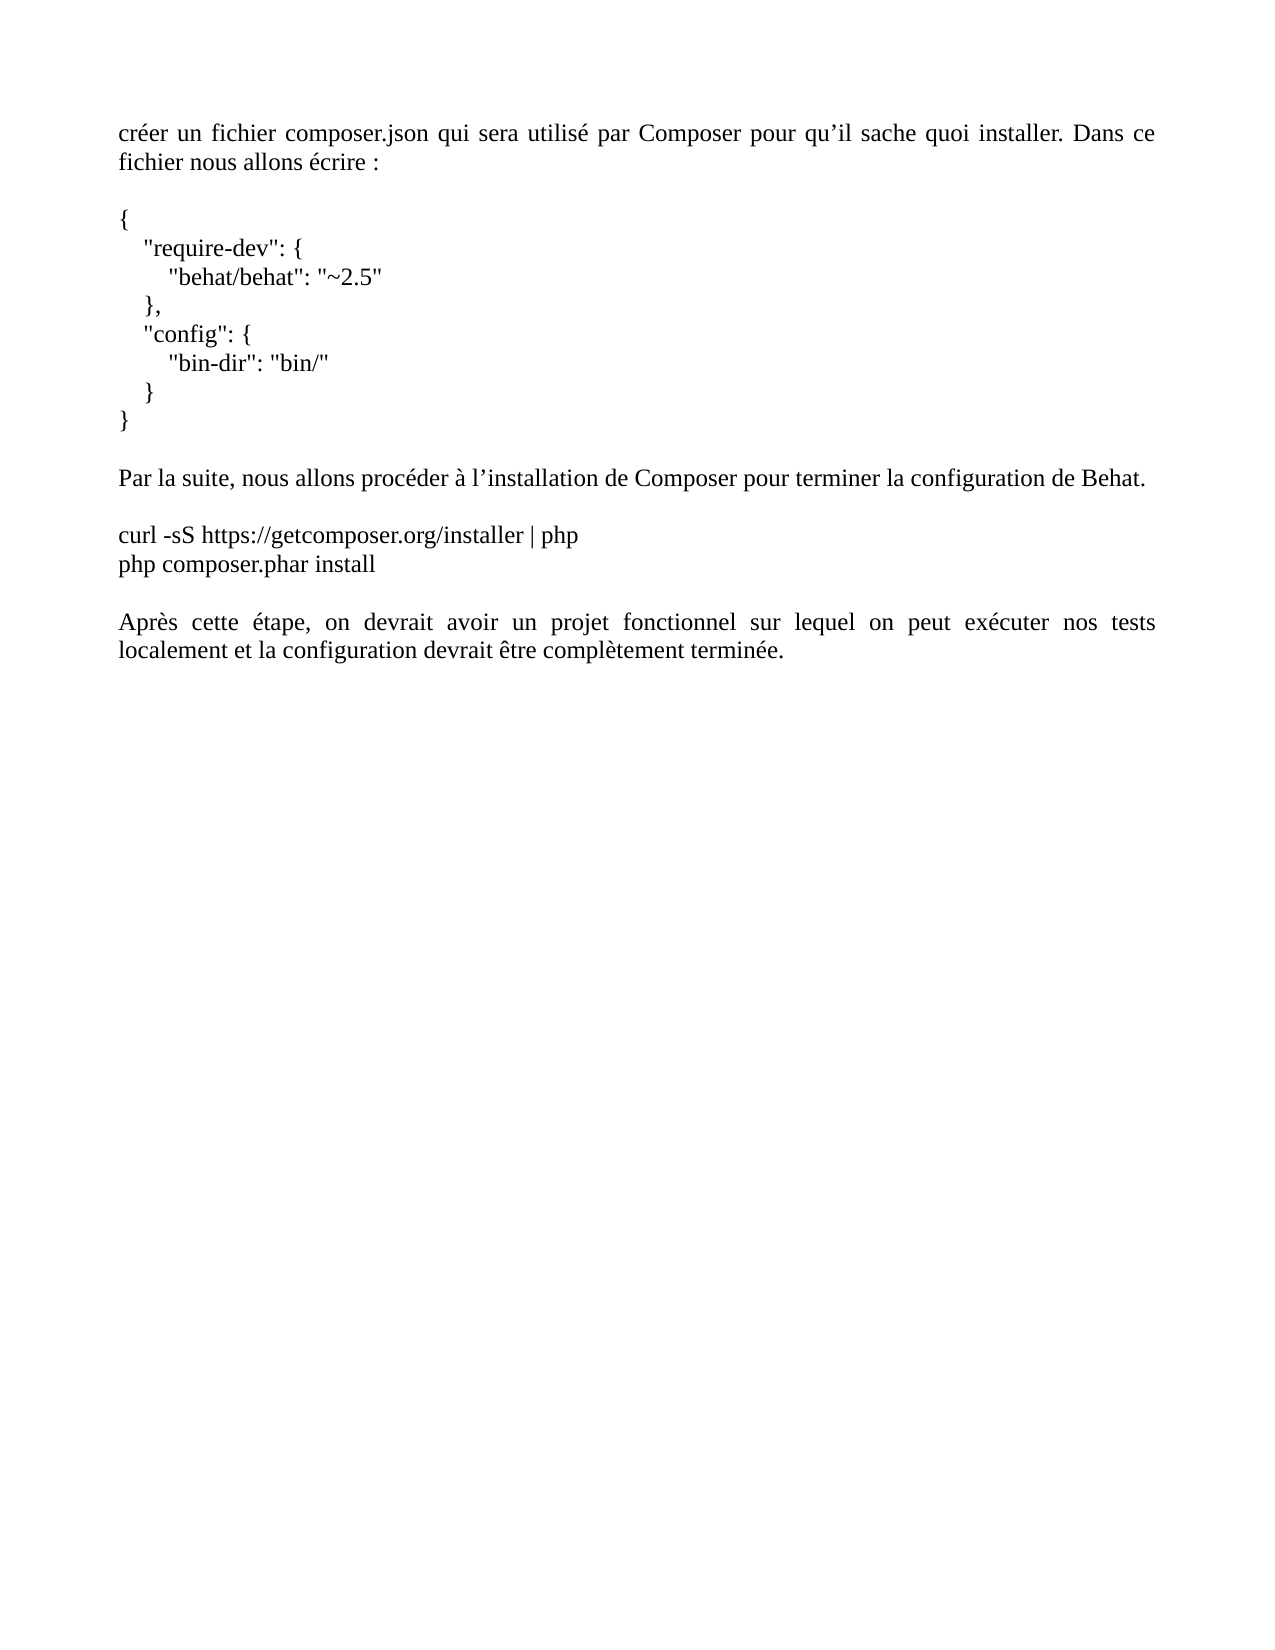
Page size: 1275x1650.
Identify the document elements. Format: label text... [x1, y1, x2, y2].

text créer un fichier composer.json qui sera utilisé par Composer pour qu’il sache quoi installer. Dans ce fichier nous allons écrire : [118, 118, 1157, 176]
text Après cette étape, on devrait avoir un projet fonctionnel sur lequel on peut exécuter nos tests localement et la configuration devrait être complètement terminée. [118, 607, 1157, 664]
text } [118, 406, 1157, 434]
text "behat/behat": "~2.5" [118, 262, 1157, 291]
text curl -sS https://getcomposer.org/installer | php [118, 521, 1157, 549]
text Par la suite, nous allons procéder à l’installation de Composer pour terminer la configuration de Behat. [118, 463, 1157, 492]
text "config": { [118, 319, 1157, 348]
text } [118, 377, 1157, 406]
text "require-dev": { [118, 233, 1157, 262]
text "bin-dir": "bin/" [118, 348, 1157, 377]
text php composer.phar install [118, 549, 1157, 578]
text }, [118, 291, 1157, 319]
text { [118, 204, 1157, 233]
